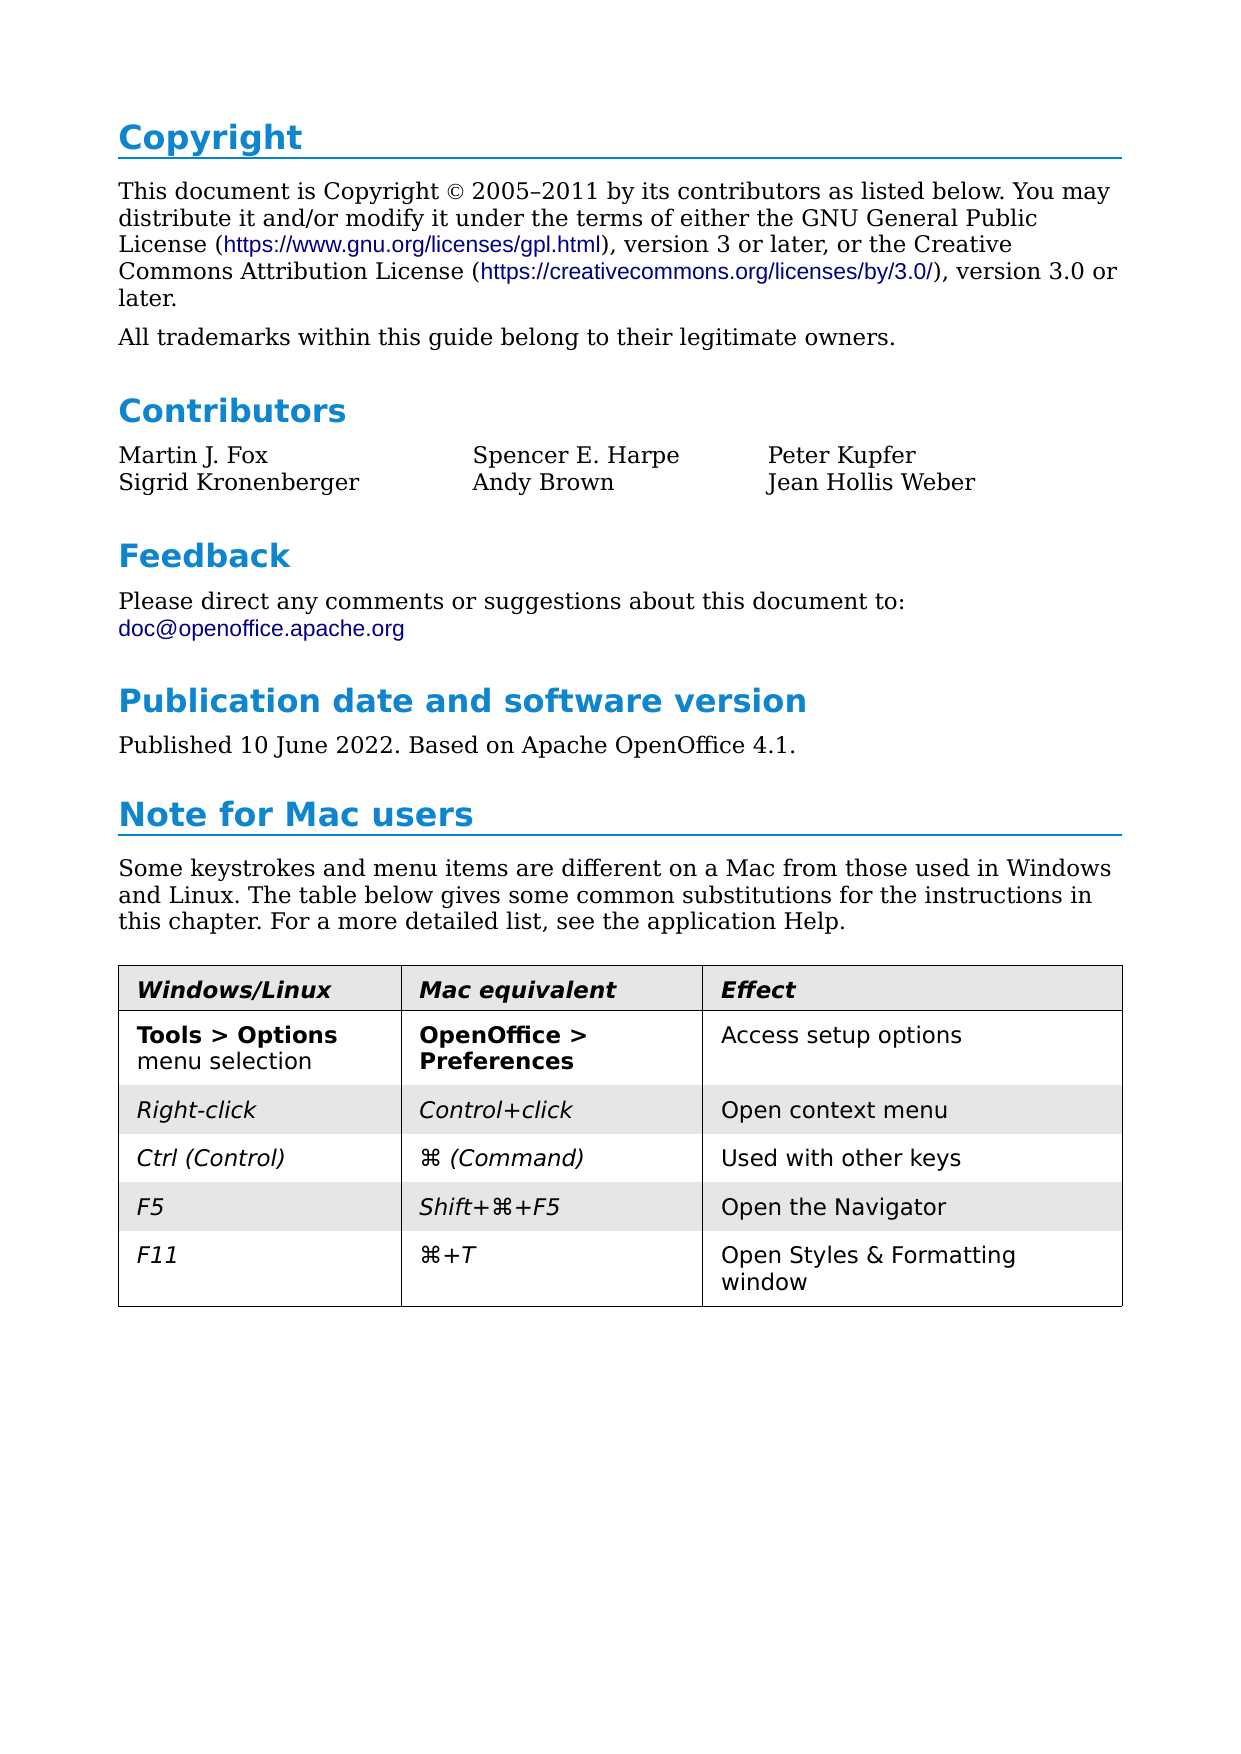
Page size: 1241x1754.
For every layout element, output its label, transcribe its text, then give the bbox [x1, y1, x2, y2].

table_cell Used with other keys [703, 1134, 1122, 1182]
table_cell Open the Navigator [703, 1182, 1122, 1231]
subtitle Copyright [118, 118, 1122, 157]
table_cell z+T [402, 1231, 702, 1306]
text Martin J. Fox Spencer E. Harpe Peter Kupfer Sigrid Kronenberger Andy Brown Jean Hollis Weber [118, 443, 1122, 496]
text All trademarks within this guide belong to their legitimate owners. [118, 324, 1122, 351]
table_cell Shift+z+F5 [402, 1182, 702, 1231]
table_header Effect [703, 966, 1122, 1010]
table_header Windows/Linux [119, 966, 401, 1010]
table_cell F11 [119, 1231, 401, 1306]
table_cell Open context menu [703, 1085, 1122, 1134]
table_cell Tools > Options menu selection [119, 1011, 401, 1085]
table_cell F5 [119, 1182, 401, 1231]
table_cell Control+click [402, 1085, 702, 1134]
table_cell Ctrl (Control) [119, 1134, 401, 1182]
table_cell OpenOffice > Preferences [402, 1011, 702, 1085]
table_cell Right-click [119, 1085, 401, 1134]
text Publication date and software version [118, 683, 1122, 720]
text Some keystrokes and menu items are different on a Mac from those used in Windows and Linux. The table below gives some common substitutions for the instructions in this chapter. For a more detailed list, see the application Help. [118, 855, 1122, 935]
text Feedback [118, 538, 1122, 575]
text This document is Copyright © 2005–2011 by its contributors as listed below. You may distribute it and/or modify it under the terms of either the GNU General Public License (https://www.gnu.org/licenses/gpl.html), version 3 or later, or the Creative Commons Attribution License (https://creativecommons.org/licenses/by/3.0/), version 3.0 or later. [118, 178, 1122, 312]
table_header Mac equivalent [402, 966, 702, 1010]
subtitle Note for Mac users [118, 795, 1122, 834]
text Please direct any comments or suggestions about this document to: doc@openoffice.apache.org [118, 588, 1122, 641]
table_cell Open Styles & Formatting window [703, 1231, 1122, 1306]
table_cell Access setup options [703, 1011, 1122, 1085]
table_cell z (Command) [402, 1134, 702, 1182]
text Published 10 June 2022. Based on Apache OpenOffice 4.1. [118, 733, 1122, 759]
text Contributors [118, 393, 1122, 430]
